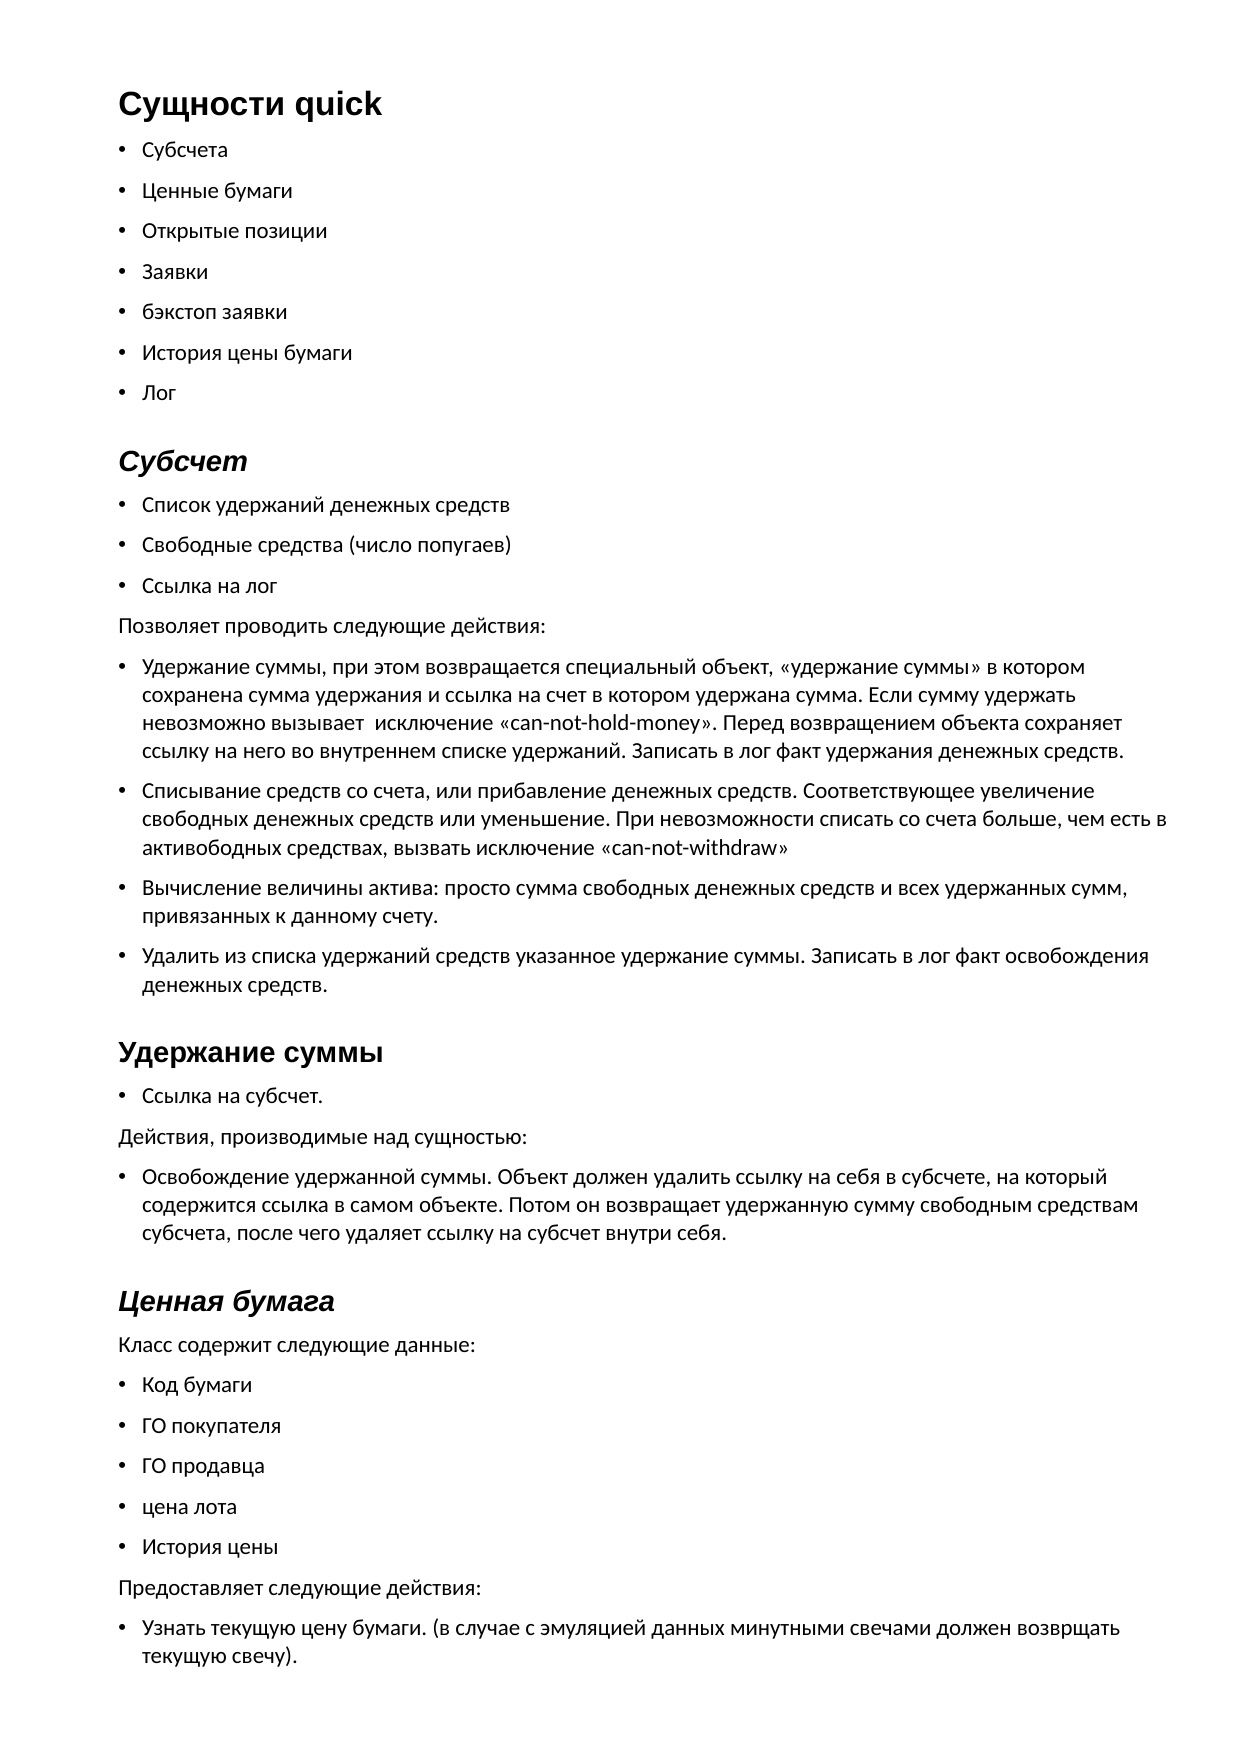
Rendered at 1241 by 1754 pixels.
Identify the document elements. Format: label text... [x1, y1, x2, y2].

list Узнать текущую цену бумаги. (в случае с эмуляцией данных минутными свечами должен возврщать текущую свечу). [118, 1613, 1181, 1669]
list Удержание суммы, при этом возвращается специальный объект, «удержание суммы» в котором сохранена сумма удержания и ссылка на счет в котором удержана сумма. Если сумму удержать невозможно вызывает исключение «can-not-hold-money». Перед возвращением объекта сохраняет ссылку на него во внутреннем списке удержаний. Записать в лог факт удержания денежных средств. [118, 652, 1181, 764]
list Код бумаги [118, 1370, 1181, 1398]
list Удалить из списка удержаний средств указанное удержание суммы. Записать в лог факт освобождения денежных средств. [118, 942, 1181, 998]
text Предоставляет следующие действия: [118, 1573, 1181, 1601]
list бэкстоп заявки [118, 297, 1181, 325]
list Лог [118, 378, 1181, 406]
subtitle Удержание суммы [118, 1035, 1181, 1069]
text Позволяет проводить следующие действия: [118, 611, 1181, 639]
list Свободные средства (число попугаев) [118, 530, 1181, 558]
list ГО покупателя [118, 1411, 1181, 1439]
subtitle Сущности quick [118, 84, 1181, 123]
list Вычисление величины актива: просто сумма свободных денежных средств и всех удержанных сумм, привязанных к данному счету. [118, 873, 1181, 929]
list ГО продавца [118, 1451, 1181, 1479]
list Списывание средств со счета, или прибавление денежных средств. Соответствующее увеличение свободных денежных средств или уменьшение. При невозможности списать со счета больше, чем есть в активободных средствах, вызвать исключение «can-not-withdraw» [118, 777, 1181, 861]
list Ссылка на лог [118, 571, 1181, 599]
list Освобождение удержанной суммы. Объект должен удалить ссылку на себя в субсчете, на который содержится ссылка в самом объекте. Потом он возвращает удержанную сумму свободным средствам субсчета, после чего удаляет ссылку на субсчет внутри себя. [118, 1162, 1181, 1246]
text Действия, производимые над сущностью: [118, 1122, 1181, 1150]
list Список удержаний денежных средств [118, 490, 1181, 518]
subtitle Ценная бумага [118, 1284, 1181, 1317]
list цена лота [118, 1492, 1181, 1520]
list Ценные бумаги [118, 176, 1181, 204]
list Заявки [118, 257, 1181, 285]
list История цены бумаги [118, 338, 1181, 366]
list Субсчета [118, 135, 1181, 163]
list Ссылка на субсчет. [118, 1081, 1181, 1109]
list Открытые позиции [118, 216, 1181, 244]
subtitle Субсчет [118, 444, 1181, 477]
list История цены [118, 1532, 1181, 1561]
text Класс содержит следующие данные: [118, 1330, 1181, 1358]
